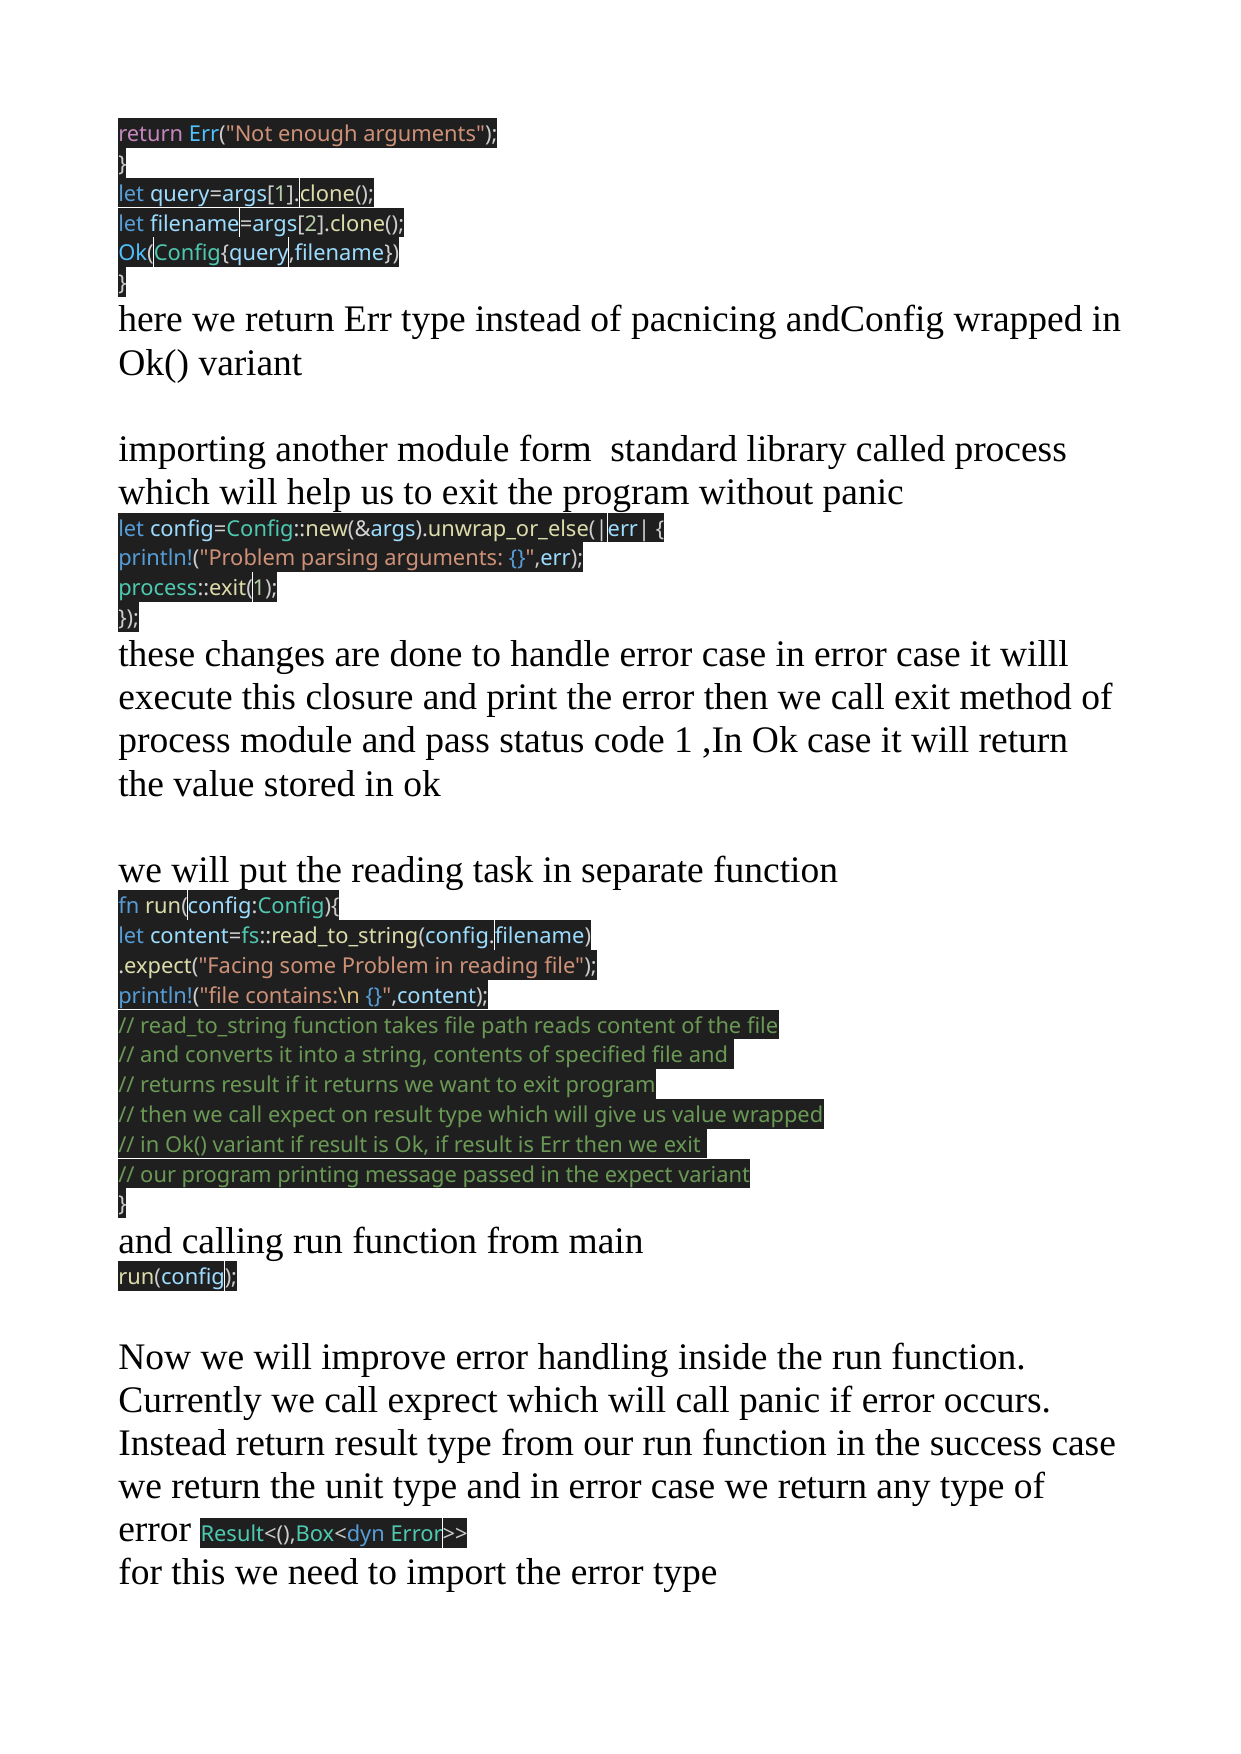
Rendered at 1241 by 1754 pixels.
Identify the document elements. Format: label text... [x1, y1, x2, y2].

text } [118, 148, 1122, 178]
text // in Ok() variant if result is Ok, if result is Err then we exit [118, 1129, 1122, 1158]
text let config=Config::new(&args).unwrap_or_else(|err| { [118, 512, 1122, 542]
text println!("file contains:\n {}",content); [118, 980, 1122, 1009]
text and calling run function from main [118, 1218, 1122, 1261]
text Ok(Config{query,filename}) [118, 237, 1122, 267]
text println!("Problem parsing arguments: {}",err); [118, 542, 1122, 572]
text process::exit(1); [118, 572, 1122, 602]
text importing another module form standard library called process which will help us to exit the program without panic [118, 426, 1122, 512]
text } [118, 1188, 1122, 1218]
text .expect("Facing some Problem in reading file"); [118, 950, 1122, 980]
text fn run(config:Config){ [118, 890, 1122, 920]
text } [118, 267, 1122, 297]
text // then we call expect on result type which will give us value wrapped [118, 1099, 1122, 1129]
text // read_to_string function takes file path reads content of the file [118, 1009, 1122, 1039]
text run(config); [118, 1261, 1122, 1291]
text for this we need to import the error type [118, 1550, 1122, 1593]
text }); [118, 602, 1122, 632]
text Now we will improve error handling inside the run function. Currently we call exprect which will call panic if error occurs. Instead return result type from our run function in the success case we return the unit type and in error case we return any type of error Result<(),Box<dyn Error>> [118, 1334, 1122, 1550]
text here we return Err type instead of pacnicing andConfig wrapped in Ok() variant [118, 297, 1122, 383]
text let query=args[1].clone(); [118, 178, 1122, 207]
text // returns result if it returns we want to exit program [118, 1069, 1122, 1099]
text // and converts it into a string, contents of specified file and [118, 1039, 1122, 1069]
text // our program printing message passed in the expect variant [118, 1158, 1122, 1188]
text return Err("Not enough arguments"); [118, 118, 1122, 148]
text let content=fs::read_to_string(config.filename) [118, 920, 1122, 950]
text we will put the reading task in separate function [118, 847, 1122, 890]
text these changes are done to handle error case in error case it willl execute this closure and print the error then we call exit method of process module and pass status code 1 ,In Ok case it will return the value stored in ok [118, 632, 1122, 804]
text let filename=args[2].clone(); [118, 207, 1122, 237]
